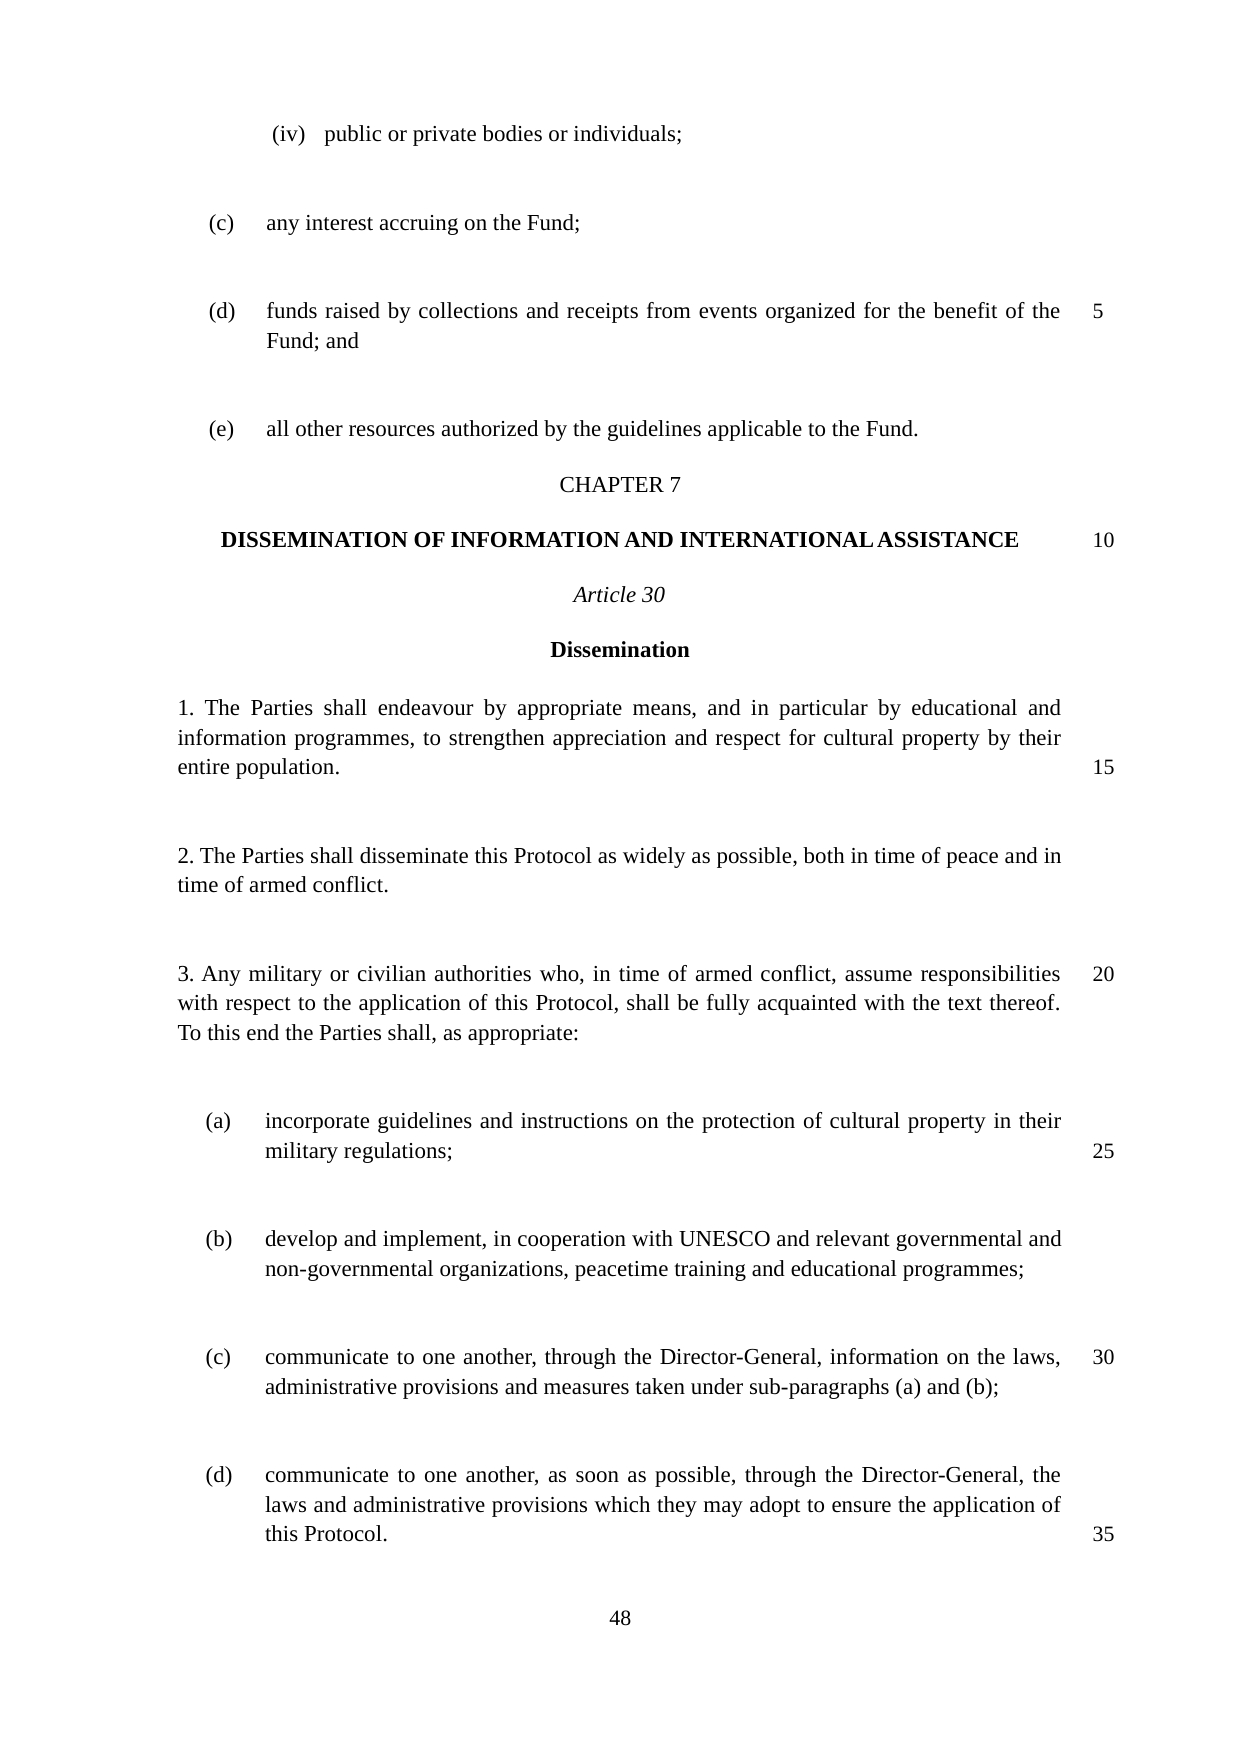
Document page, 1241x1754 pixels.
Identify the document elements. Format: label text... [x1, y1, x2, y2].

title Dissemination [177, 637, 1063, 663]
text (d) funds raised by collections and receipts from events organized for the benefit of the Fund; and [208, 295, 1063, 354]
text (e) all other resources authorized by the guidelines applicable to the Fund. [208, 413, 1063, 443]
text (iv) public or private bodies or individuals; [266, 118, 1063, 148]
text (b) develop and implement, in cooperation with UNESCO and relevant governmental and non-governmental organizations, peacetime training and educational programmes; [205, 1223, 1063, 1282]
text 2. The Parties shall disseminate this Protocol as widely as possible, both in time of peace and in time of armed conflict. [177, 840, 1063, 899]
text Article 30 [177, 582, 1063, 608]
text (a) incorporate guidelines and instructions on the protection of cultural property in their military regulations; [205, 1105, 1063, 1164]
text (c) any interest accruing on the Fund; [208, 207, 1063, 236]
text (d) communicate to one another, as soon as possible, through the Director-General, the laws and administrative provisions which they may adopt to ensure the application of this Protocol. [205, 1459, 1063, 1548]
text 1. The Parties shall endeavour by appropriate means, and in particular by educational and information programmes, to strengthen appreciation and respect for cultural property by their entire population. [177, 692, 1063, 781]
text 3. Any military or civilian authorities who, in time of armed conflict, assume responsibilities with respect to the application of this Protocol, shall be fully acquainted with the text thereof. To this end the Parties shall, as appropriate: [177, 958, 1063, 1046]
text (c) communicate to one another, through the Director-General, information on the laws, administrative provisions and measures taken under sub-paragraphs (a) and (b); [205, 1341, 1063, 1400]
title Dissemination of Information and International Assistance [177, 527, 1063, 553]
text Chapter 7 [177, 472, 1063, 498]
